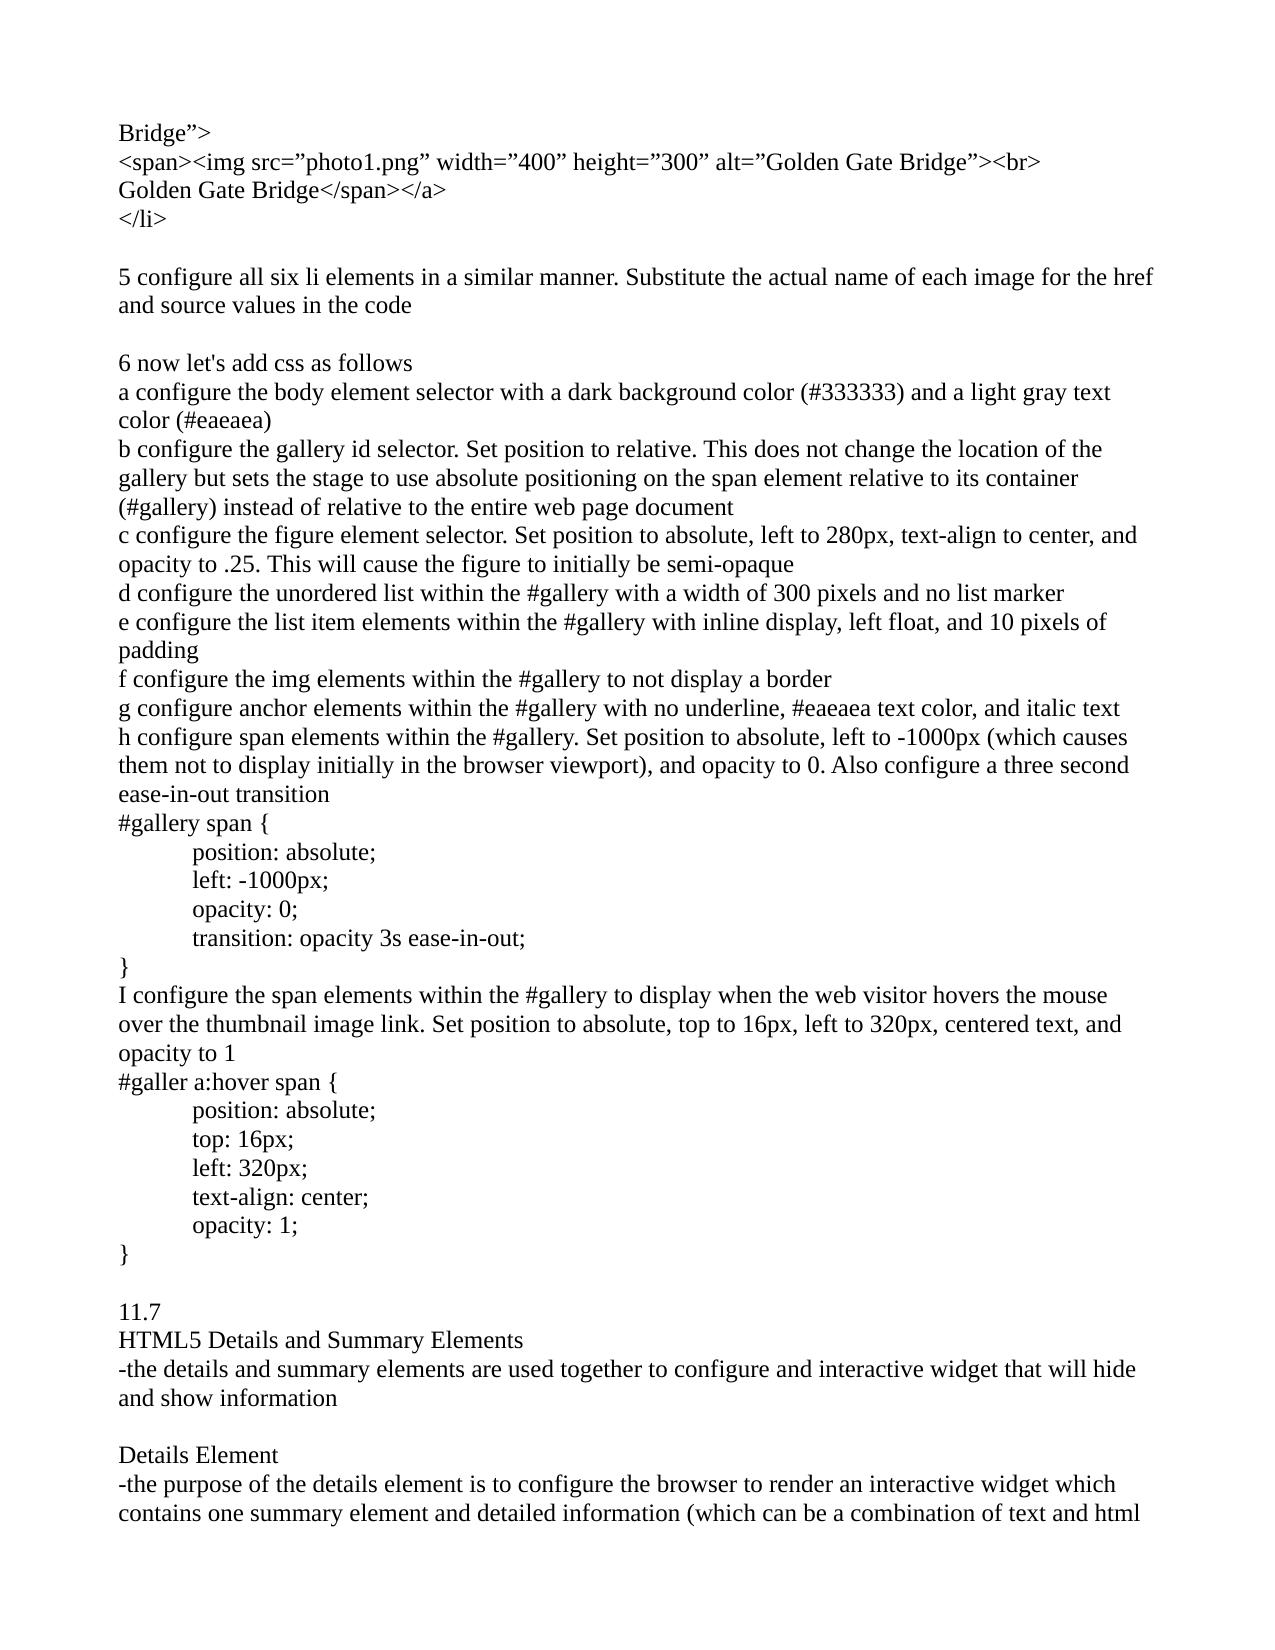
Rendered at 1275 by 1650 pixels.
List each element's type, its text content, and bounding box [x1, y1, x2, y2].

text opacity: 0; [118, 894, 1157, 923]
text } [118, 952, 1157, 981]
text transition: opacity 3s ease-in-out; [118, 923, 1157, 952]
text h configure span elements within the #gallery. Set position to absolute, left to -1000px (which causes them not to display initially in the browser viewport), and opacity to 0. Also configure a three second ease-in-out transition [118, 722, 1157, 808]
text f configure the img elements within the #gallery to not display a border [118, 664, 1157, 693]
text </li> [118, 204, 1157, 233]
text g configure anchor elements within the #gallery with no underline, #eaeaea text color, and italic text [118, 693, 1157, 722]
text #gallery span { [118, 808, 1157, 837]
text -the details and summary elements are used together to configure and interactive widget that will hide and show information [118, 1354, 1157, 1412]
text -the purpose of the details element is to configure the browser to render an interactive widget which contains one summary element and detailed information (which can be a combination of text and html [118, 1469, 1157, 1527]
text left: 320px; [118, 1153, 1157, 1182]
text position: absolute; [118, 1096, 1157, 1124]
text I configure the span elements within the #gallery to display when the web visitor hovers the mouse over the thumbnail image link. Set position to absolute, top to 16px, left to 320px, centered text, and opacity to 1 [118, 981, 1157, 1067]
text 6 now let's add css as follows [118, 348, 1157, 377]
text #galler a:hover span { [118, 1067, 1157, 1096]
text a configure the body element selector with a dark background color (#333333) and a light gray text color (#eaeaea) [118, 377, 1157, 434]
text b configure the gallery id selector. Set position to relative. This does not change the location of the gallery but sets the stage to use absolute positioning on the span element relative to its container (#gallery) instead of relative to the entire web page document [118, 434, 1157, 521]
text Golden Gate Bridge</span></a> [118, 176, 1157, 204]
text } [118, 1239, 1157, 1268]
text 11.7 [118, 1297, 1157, 1326]
text Bridge”> [118, 118, 1157, 147]
text 5 configure all six li elements in a similar manner. Substitute the actual name of each image for the href and source values in the code [118, 262, 1157, 319]
text text-align: center; [118, 1182, 1157, 1211]
text <span><img src=”photo1.png” width=”400” height=”300” alt=”Golden Gate Bridge”><br> [118, 147, 1157, 176]
text HTML5 Details and Summary Elements [118, 1326, 1157, 1354]
text d configure the unordered list within the #gallery with a width of 300 pixels and no list marker [118, 578, 1157, 607]
text e configure the list item elements within the #gallery with inline display, left float, and 10 pixels of padding [118, 607, 1157, 664]
text top: 16px; [118, 1124, 1157, 1153]
text position: absolute; [118, 837, 1157, 866]
text left: -1000px; [118, 866, 1157, 894]
text Details Element [118, 1441, 1157, 1469]
text opacity: 1; [118, 1211, 1157, 1239]
text c configure the figure element selector. Set position to absolute, left to 280px, text-align to center, and opacity to .25. This will cause the figure to initially be semi-opaque [118, 521, 1157, 578]
